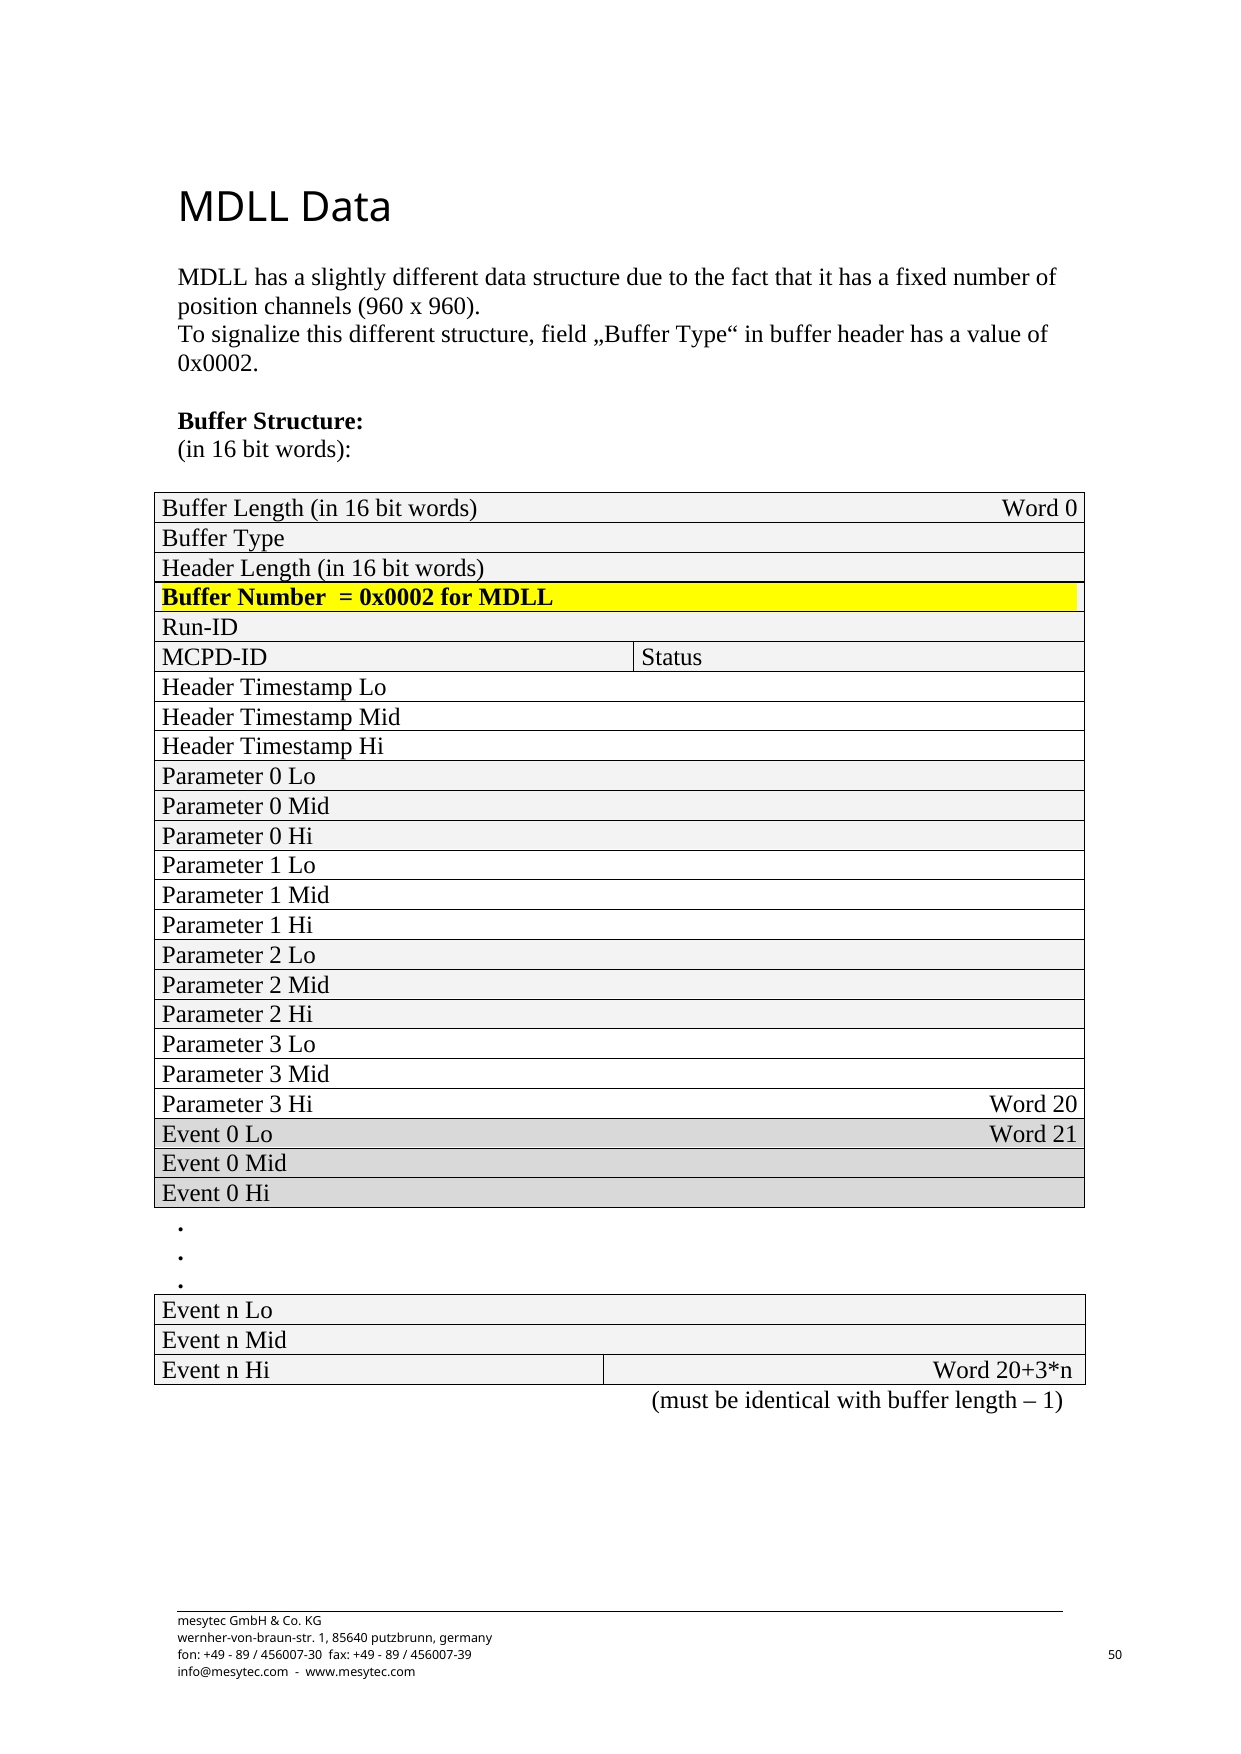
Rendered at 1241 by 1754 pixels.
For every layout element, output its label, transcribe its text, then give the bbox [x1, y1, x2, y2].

table_header Word 0 [634, 493, 1084, 522]
table_cell Parameter 1 Mid [155, 880, 1084, 909]
text (in 16 bit words): [177, 434, 1063, 463]
table_cell Status [634, 642, 1084, 671]
table_cell Parameter 1 Lo [155, 851, 1084, 879]
table_header Event n Lo [155, 1295, 1085, 1324]
table_cell Parameter 3 Mid [155, 1059, 1084, 1088]
table_cell Parameter 0 Lo [155, 761, 1084, 790]
table_header Buffer Length (in 16 bit words) [155, 493, 634, 522]
table_cell Header Length (in 16 bit words) [155, 553, 1084, 581]
table_cell Parameter 0 Mid [155, 791, 1084, 820]
table_cell Buffer Type [155, 523, 1084, 552]
table_cell Event 0 Mid [155, 1149, 1084, 1177]
table_cell Parameter 2 Mid [155, 970, 1084, 998]
table_cell Parameter 0 Hi [155, 821, 1084, 849]
table_cell Parameter 3 Lo [155, 1029, 1084, 1058]
table_cell Header Timestamp Lo [155, 672, 1084, 701]
text . [177, 1208, 1063, 1237]
table_cell Parameter 3 Hi [155, 1089, 634, 1118]
text (must be identical with buffer length – 1) [177, 1385, 1063, 1413]
table_cell Word 20+3*n [604, 1355, 1085, 1384]
table_cell Event 0 Hi [155, 1178, 1084, 1207]
text To signalize this different structure, field „Buffer Type“ in buffer header has a value of 0x0002. [177, 319, 1063, 377]
subtitle Buffer Structure: [177, 406, 1063, 434]
table_cell Header Timestamp Hi [155, 731, 1084, 760]
text . [177, 1266, 1063, 1294]
table_cell Parameter 2 Lo [155, 940, 1084, 969]
table_cell Parameter 1 Hi [155, 910, 1084, 939]
table_cell Event 0 Lo [155, 1119, 634, 1147]
subtitle MDLL Data [177, 176, 1063, 233]
table_cell Event n Mid [155, 1325, 1085, 1354]
table_cell Run-ID [155, 612, 1084, 641]
table_cell Header Timestamp Mid [155, 702, 1084, 730]
table_cell Event n Hi [155, 1355, 603, 1384]
table_cell Word 20 [634, 1089, 1084, 1118]
table_cell MCPD-ID [155, 642, 633, 671]
text MDLL has a slightly different data structure due to the fact that it has a fixed number of position channels (960 x 960). [177, 262, 1063, 319]
text . [177, 1237, 1063, 1266]
table_cell Parameter 2 Hi [155, 1000, 1084, 1028]
table_cell Word 21 [634, 1119, 1084, 1147]
